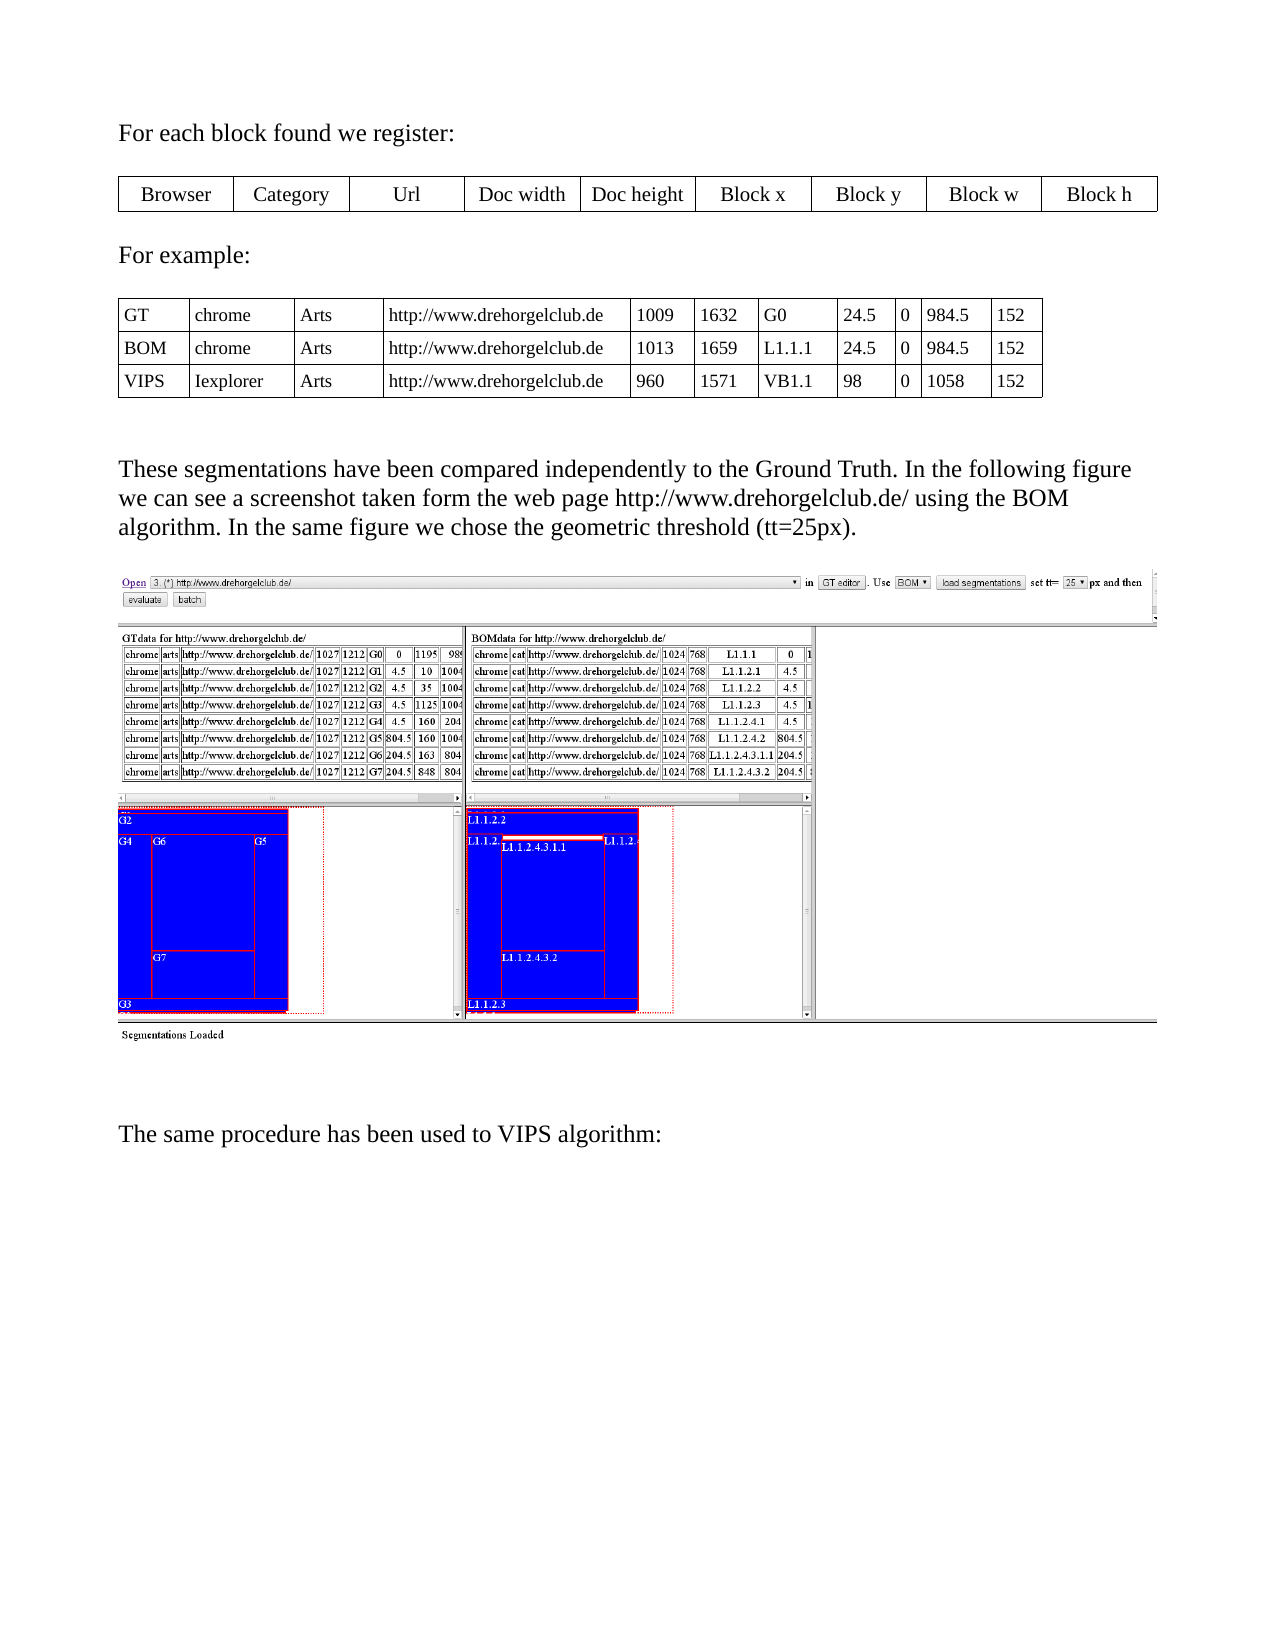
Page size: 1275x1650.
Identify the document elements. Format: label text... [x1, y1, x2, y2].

table_cell http://www.drehorgelclub.de [384, 365, 630, 397]
table_cell Iexplorer [190, 365, 294, 397]
table_cell chrome [190, 332, 294, 364]
table_cell 1659 [695, 332, 758, 364]
table_cell 152 [992, 332, 1042, 364]
table_cell VB1.1 [759, 365, 837, 397]
table_cell 1058 [922, 365, 991, 397]
text The same procedure has been used to VIPS algorithm: [118, 1120, 1157, 1148]
table_header 152 [992, 299, 1042, 331]
table_header G0 [759, 299, 837, 331]
table_header 1009 [631, 299, 694, 331]
table_cell 960 [631, 365, 694, 397]
table_cell L1.1.1 [759, 332, 837, 364]
table_header Doc height [581, 177, 695, 211]
table_cell 1571 [695, 365, 758, 397]
table_header Block w [927, 177, 1041, 211]
table_cell 984.5 [922, 332, 991, 364]
table_header Browser [119, 177, 233, 211]
table_cell 0 [896, 365, 921, 397]
table_cell 1013 [631, 332, 694, 364]
text For each block found we register: [118, 118, 1157, 147]
table_cell 152 [992, 365, 1042, 397]
table_cell VIPS [119, 365, 189, 397]
table_header Block x [696, 177, 811, 211]
table_cell 98 [838, 365, 895, 397]
text For example: [118, 240, 1157, 269]
table_cell Arts [295, 365, 383, 397]
text These segmentations have been compared independently to the Ground Truth. In the following figure we can see a screenshot taken form the web page http://www.drehorgelclub.de/ using the BOM algorithm. In the same figure we chose the geometric threshold (tt=25px). [118, 454, 1157, 541]
table_header GT [119, 299, 189, 331]
table_header chrome [190, 299, 294, 331]
table_header http://www.drehorgelclub.de [384, 299, 630, 331]
table_cell 0 [896, 332, 921, 364]
table_header Url [350, 177, 464, 211]
table_cell 24.5 [838, 332, 895, 364]
table_header Category [234, 177, 349, 211]
table_header 0 [896, 299, 921, 331]
table_header Block h [1042, 177, 1157, 211]
table_header 984.5 [922, 299, 991, 331]
table_header 24.5 [838, 299, 895, 331]
table_cell Arts [295, 332, 383, 364]
table_header Block y [812, 177, 926, 211]
table_cell BOM [119, 332, 189, 364]
table_header Doc width [465, 177, 580, 211]
table_header Arts [295, 299, 383, 331]
table_cell http://www.drehorgelclub.de [384, 332, 630, 364]
picture [118, 569, 1157, 1120]
table_header 1632 [695, 299, 758, 331]
